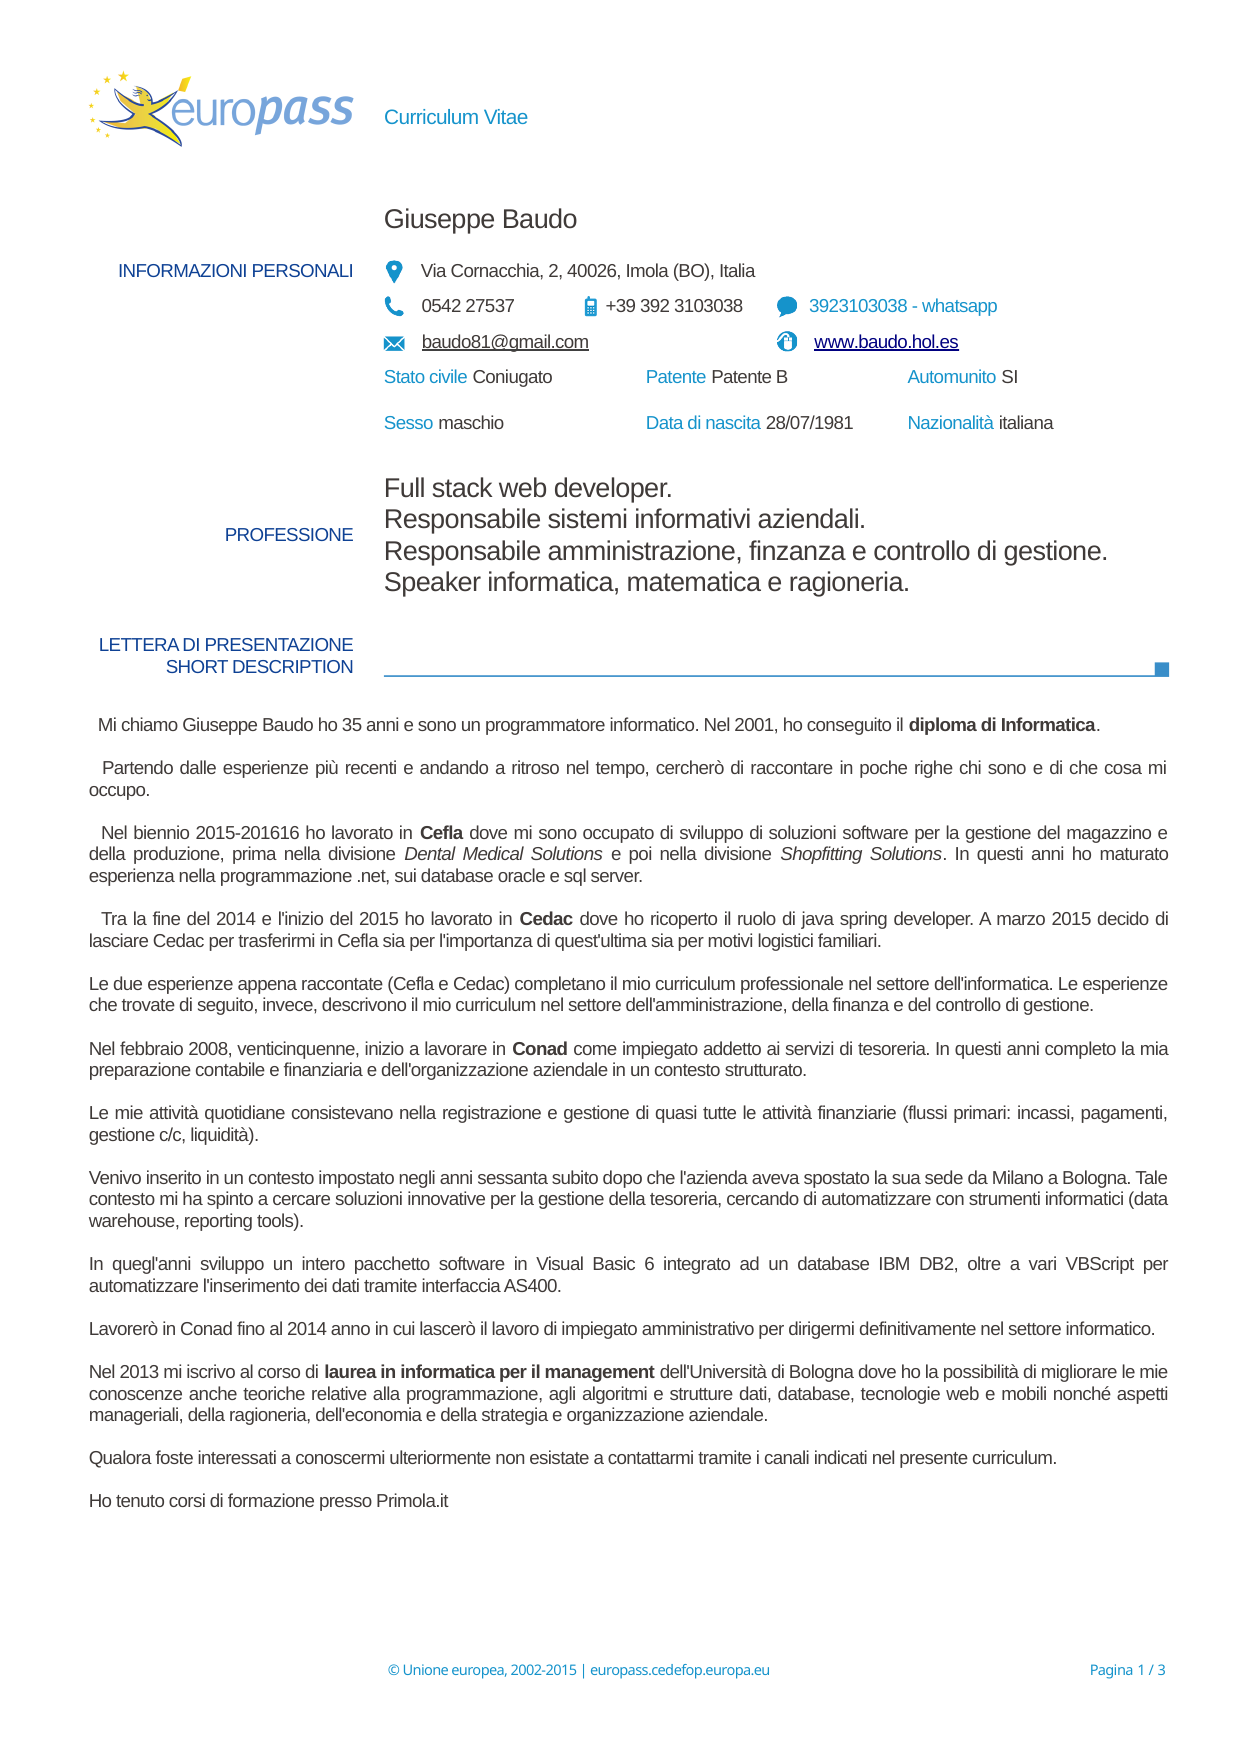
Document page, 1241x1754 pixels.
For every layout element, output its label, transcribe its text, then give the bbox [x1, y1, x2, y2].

table_cell INFORMAZIONI PERSONALI [89, 260, 384, 435]
picture [776, 295, 798, 318]
table_cell 3923103038 - whatsapp [798, 295, 1169, 317]
table_cell Automunito SI [907, 366, 1169, 401]
table_header Mi chiamo Giuseppe Baudo ho 35 anni e sono un programmatore informatico. Nel 2001, ho conseguito il diploma di Informatica. Partendo dalle esperienze più recenti e andando a ritroso nel tempo, cercherò di raccontare in poche righe chi sono e di che cosa mi occupo. Nel biennio 2015-201616 ho lavorato in Cefla dove mi sono occupato di sviluppo di soluzioni software per la gestione del magazzino e della produzione, prima nella divisione Dental Medical Solutions e poi nella divisione Shopfitting Solutions. In questi anni ho maturato esperienza nella programmazione .net, sui database oracle e sql server. Tra la fine del 2014 e l'inizio del 2015 ho lavorato in Cedac dove ho ricoperto il ruolo di java spring developer. A marzo 2015 decido di lasciare Cedac per trasferirmi in Cefla sia per l'importanza di quest'ultima sia per motivi logistici familiari. Le due esperienze appena raccontate (Cefla e Cedac) completano il mio curriculum professionale nel settore dell'informatica. Le esperienze che trovate di seguito, invece, descrivono il mio curriculum nel settore dell'amministrazione, della finanza e del controllo di gestione. Nel febbraio 2008, venticinquenne, inizio a lavorare in Conad come impiegato addetto ai servizi di tesoreria. In questi anni completo la mia preparazione contabile e finanziaria e dell'organizzazione aziendale in un contesto strutturato. Le mie attività quotidiane consistevano nella registrazione e gestione di quasi tutte le attività finanziarie (flussi primari: incassi, pagamenti, gestione c/c, liquidità). Venivo inserito in un contesto impostato negli anni sessanta subito dopo che l'azienda aveva spostato la sua sede da Milano a Bologna. Tale contesto mi ha spinto a cercare soluzioni innovative per la gestione della tesoreria, cercando di automatizzare con strumenti informatici (data warehouse, reporting tools). In quegl'anni sviluppo un intero pacchetto software in Visual Basic 6 integrato ad un database IBM DB2, oltre a vari VBScript per automatizzare l'inserimento dei dati tramite interfaccia AS400. Lavorerò in Conad fino al 2014 anno in cui lascerò il lavoro di impiegato amministrativo per dirigermi definitivamente nel settore informatico. Nel 2013 mi iscrivo al corso di laurea in informatica per il management dell'Università di Bologna dove ho la possibilità di migliorare le mie conoscenze anche teoriche relative alla programmazione, agli algoritmi e strutture dati, database, tecnologie web e mobili nonché aspetti manageriali, della ragioneria, dell'economia e della strategia e organizzazione aziendale. Qualora foste interessati a conoscermi ulteriormente non esistate a contattarmi tramite i canali indicati nel presente curriculum. Ho tenuto corsi di formazione presso Primola.it [89, 714, 1169, 1512]
table_header [384, 634, 1169, 662]
table_header LETTERA DI PRESENTAZIONE SHORT DESCRIPTION [89, 634, 384, 677]
picture [776, 330, 798, 352]
table_cell [384, 284, 1169, 295]
table_cell Data di nascita 28/07/1981 [646, 401, 907, 435]
table_cell Stato civile Coniugato [384, 366, 646, 401]
picture [383, 330, 405, 355]
picture [88, 70, 354, 147]
table_header Professione [89, 472, 384, 597]
picture [383, 295, 405, 317]
table_header [89, 201, 384, 236]
table_cell baudo81@gmail.com [384, 331, 776, 366]
table_cell +39 392 3103038 [580, 295, 776, 331]
table_cell Via Cornacchia, 2, 40026, Imola (BO), Italia [405, 260, 1169, 283]
picture [383, 259, 405, 284]
table_cell 0542 27537 [384, 295, 580, 331]
table_cell [776, 318, 1169, 331]
picture [580, 295, 601, 317]
table_header Full stack web developer. Responsabile sistemi informativi aziendali. Responsabile amministrazione, finzanza e controllo di gestione. Speaker informatica, matematica e ragioneria. [384, 472, 1169, 597]
table_cell [89, 236, 1169, 260]
picture [383, 662, 1170, 677]
table_cell www.baudo.hol.es [776, 331, 1169, 366]
table_header Giuseppe Baudo [384, 201, 1169, 236]
table_cell Patente Patente B [646, 366, 907, 401]
table_cell Sesso maschio [384, 401, 646, 435]
table_cell Nazionalità italiana [907, 401, 1169, 435]
